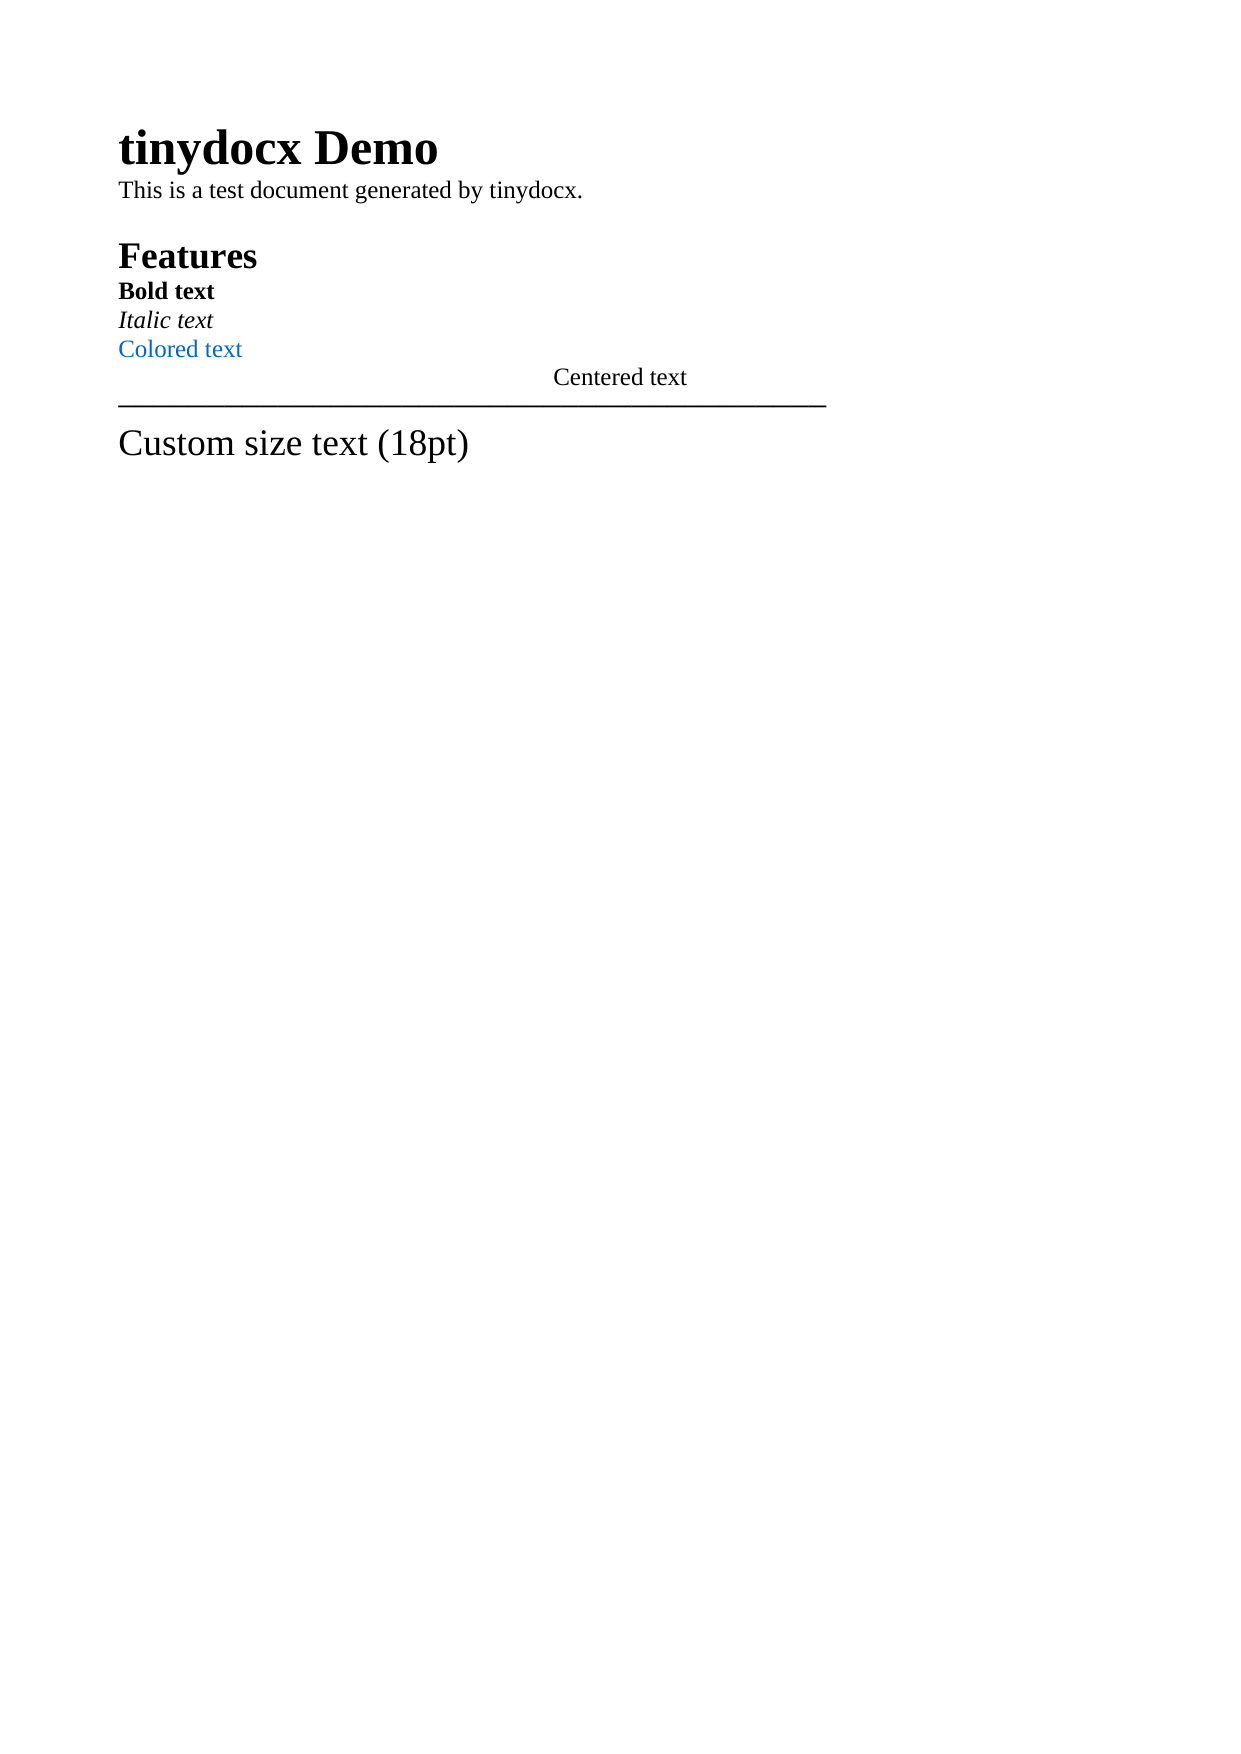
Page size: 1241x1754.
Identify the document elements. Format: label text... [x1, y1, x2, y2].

text Colored text [118, 334, 1122, 362]
text This is a test document generated by tinydocx. [118, 176, 1122, 204]
text Bold text [118, 276, 1122, 305]
subtitle Features [118, 233, 1122, 276]
text Italic text [118, 305, 1122, 334]
subtitle tinydocx Demo [118, 118, 1122, 176]
text Centered text [118, 362, 1122, 391]
text Custom size text (18pt) [118, 420, 1122, 463]
text ──────────────────────────────────────── [118, 391, 1122, 420]
